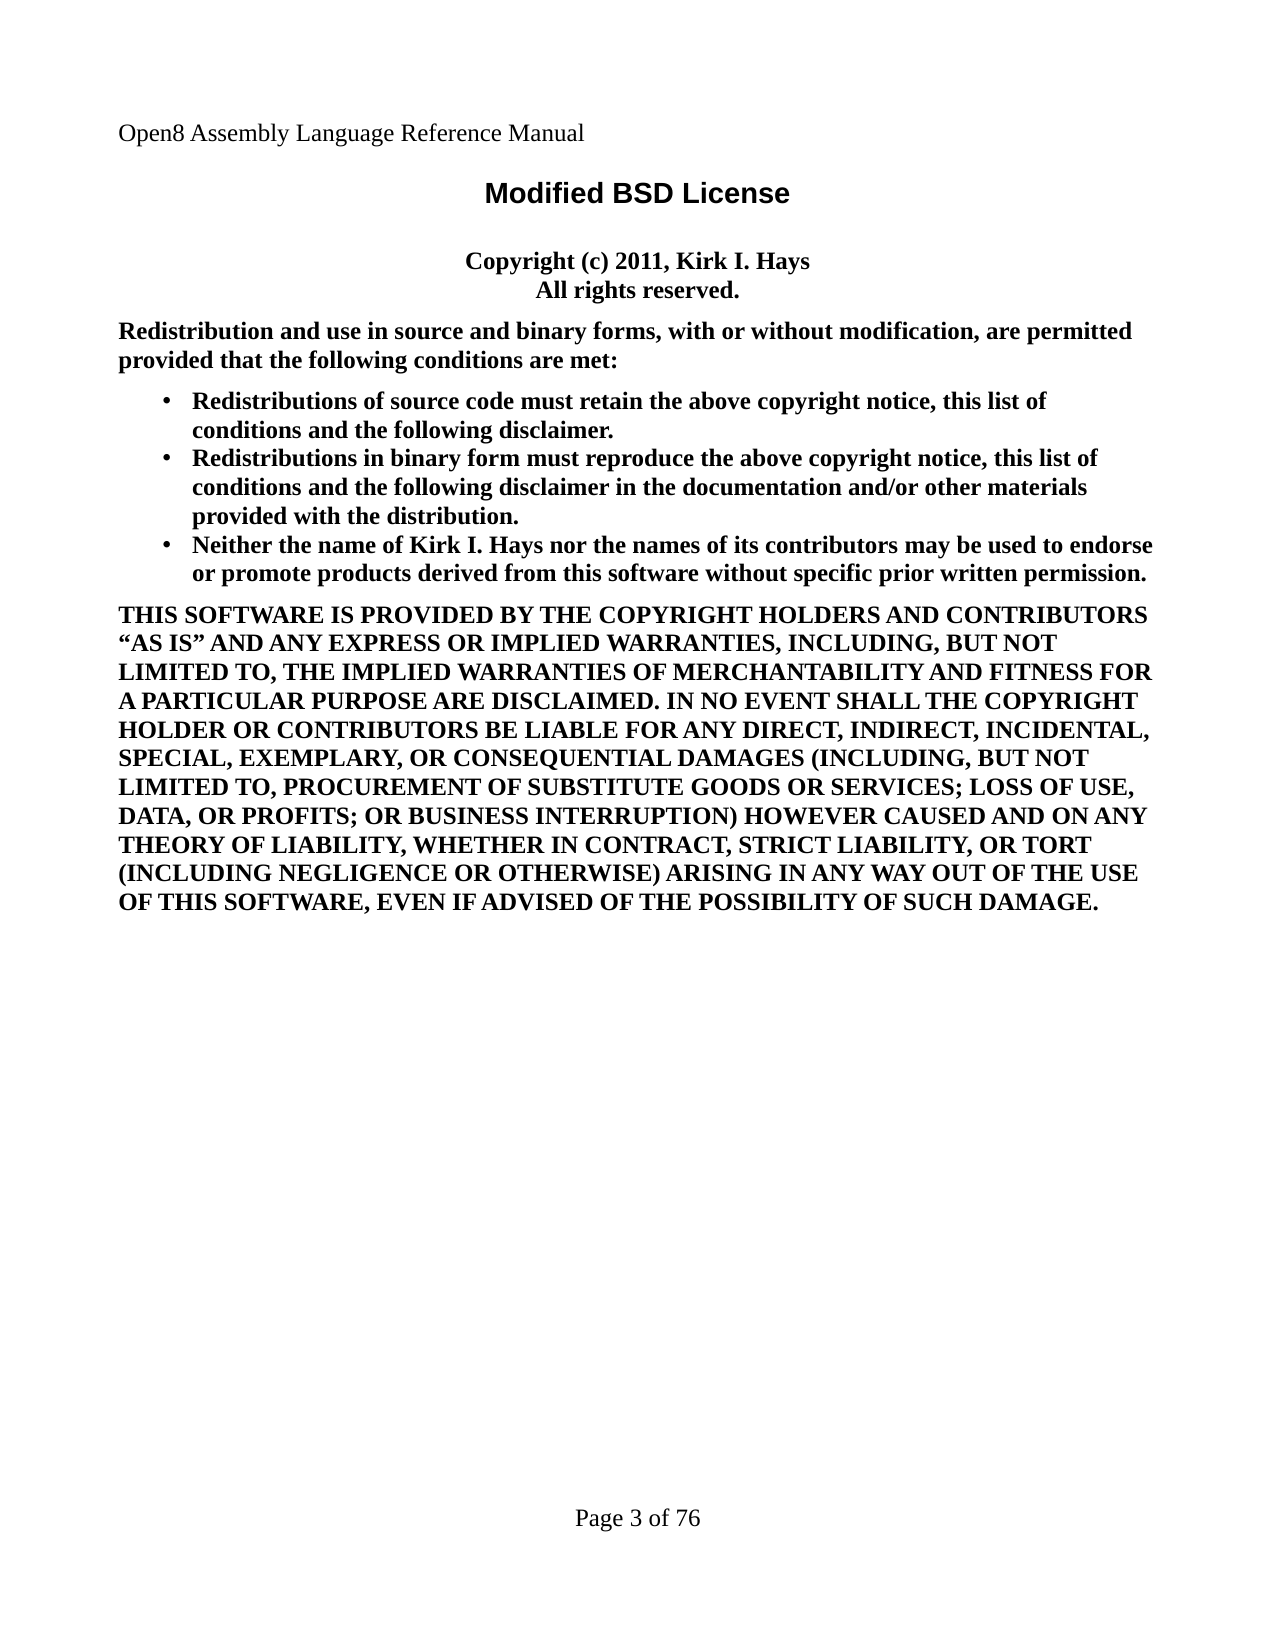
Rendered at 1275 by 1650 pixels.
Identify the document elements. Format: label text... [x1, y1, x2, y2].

text Redistribution and use in source and binary forms, with or without modification, are permitted provided that the following conditions are met: [118, 316, 1157, 373]
text THIS SOFTWARE IS PROVIDED BY THE COPYRIGHT HOLDERS AND CONTRIBUTORS “AS IS” AND ANY EXPRESS OR IMPLIED WARRANTIES, INCLUDING, BUT NOT LIMITED TO, THE IMPLIED WARRANTIES OF MERCHANTABILITY AND FITNESS FOR A PARTICULAR PURPOSE ARE DISCLAIMED. IN NO EVENT SHALL THE COPYRIGHT HOLDER OR CONTRIBUTORS BE LIABLE FOR ANY DIRECT, INDIRECT, INCIDENTAL, SPECIAL, EXEMPLARY, OR CONSEQUENTIAL DAMAGES (INCLUDING, BUT NOT LIMITED TO, PROCUREMENT OF SUBSTITUTE GOODS OR SERVICES; LOSS OF USE, DATA, OR PROFITS; OR BUSINESS INTERRUPTION) HOWEVER CAUSED AND ON ANY THEORY OF LIABILITY, WHETHER IN CONTRACT, STRICT LIABILITY, OR TORT (INCLUDING NEGLIGENCE OR OTHERWISE) ARISING IN ANY WAY OUT OF THE USE OF THIS SOFTWARE, EVEN IF ADVISED OF THE POSSIBILITY OF SUCH DAMAGE. [118, 600, 1157, 916]
text Modified BSD License [118, 176, 1157, 210]
list Neither the name of Kirk I. Hays nor the names of its contributors may be used to endorse or promote products derived from this software without specific prior written permission. [162, 530, 1157, 587]
text Copyright (c) 2011, Kirk I. Hays All rights reserved. [118, 246, 1157, 303]
list Redistributions in binary form must reproduce the above copyright notice, this list of conditions and the following disclaimer in the documentation and/or other materials provided with the distribution. [162, 443, 1157, 530]
list Redistributions of source code must retain the above copyright notice, this list of conditions and the following disclaimer. [162, 386, 1157, 443]
